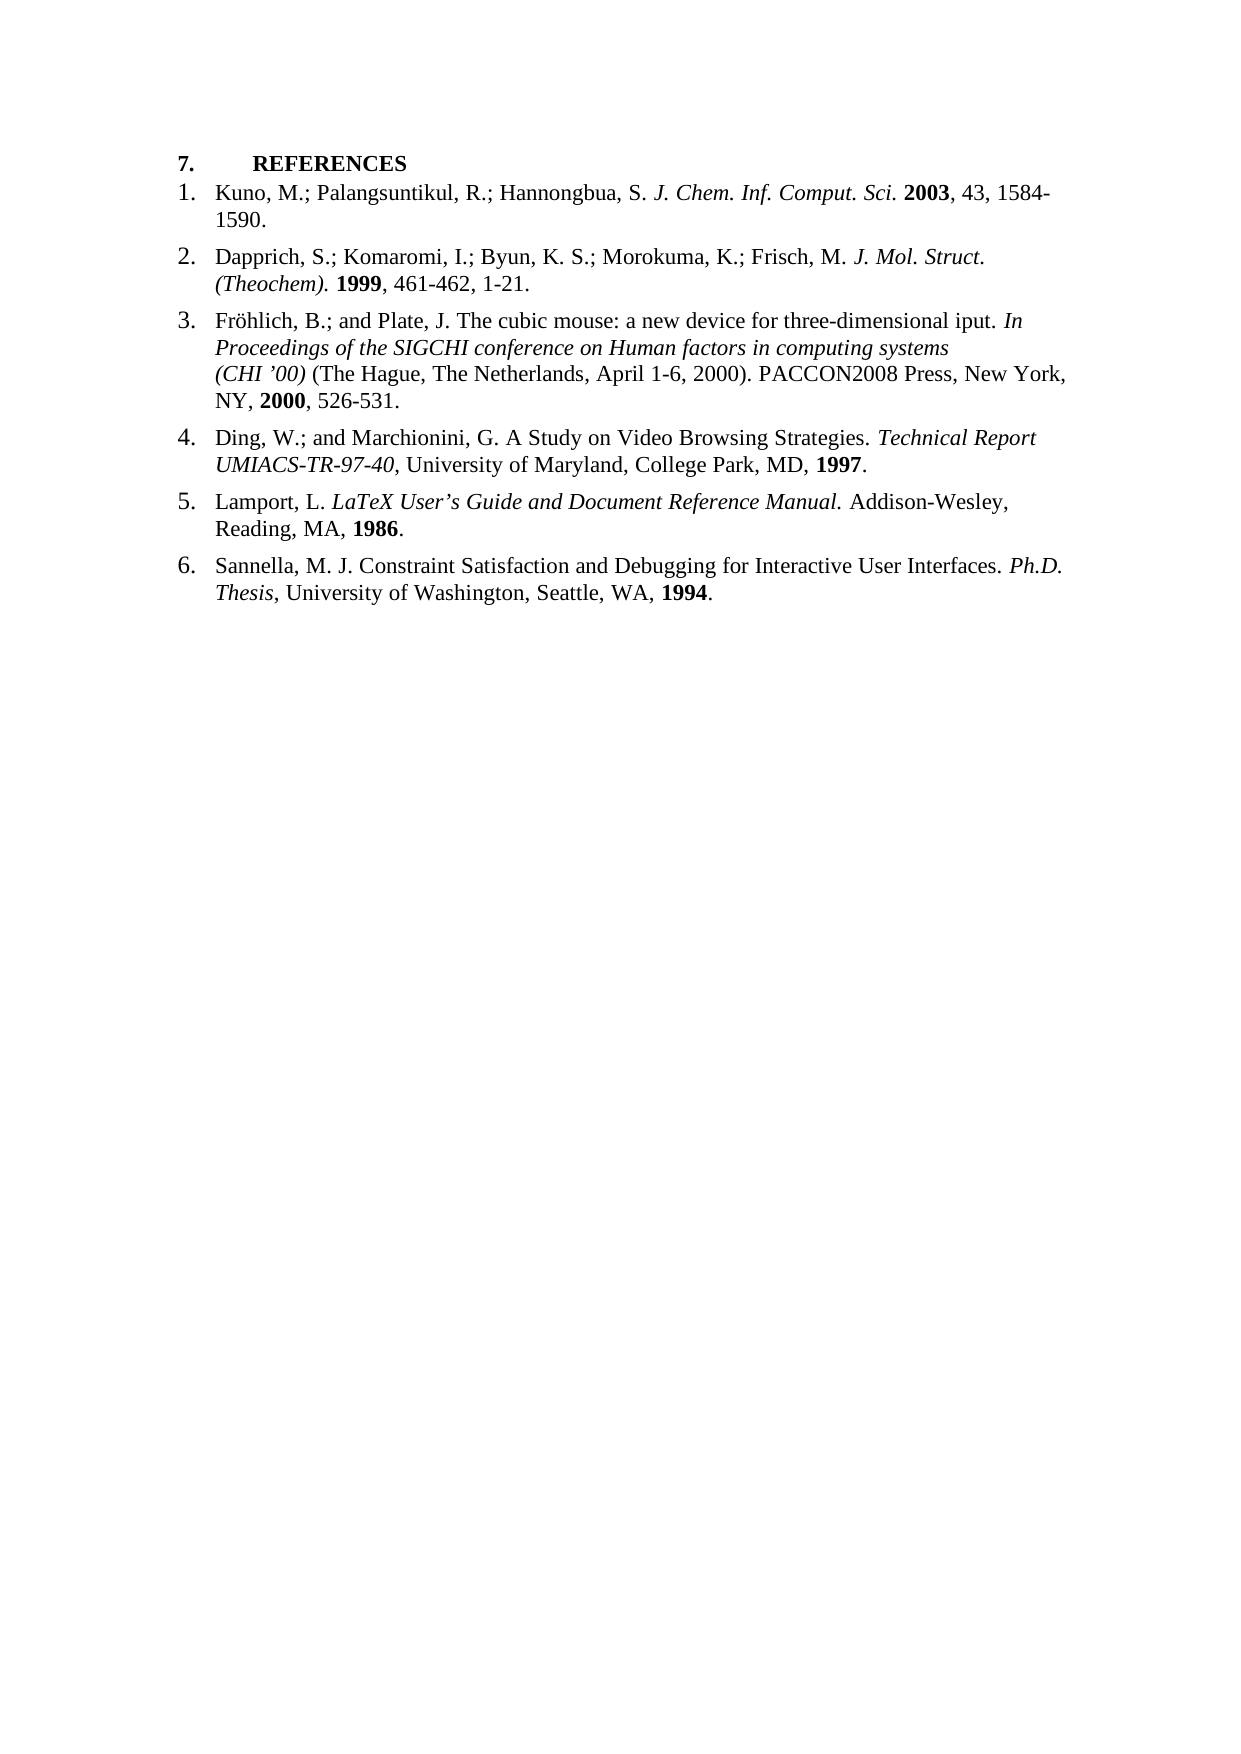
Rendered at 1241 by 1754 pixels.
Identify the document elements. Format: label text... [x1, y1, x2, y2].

list Kuno, M.; Palangsuntikul, R.; Hannongbua, S. J. Chem. Inf. Comput. Sci. 2003, 43, 1584-1590. [177, 177, 1090, 232]
list Dapprich, S.; Komaromi, I.; Byun, K. S.; Morokuma, K.; Frisch, M. J. Mol. Struct. (Theochem). 1999, 461-462, 1-21. [177, 241, 1090, 296]
list Lamport, L. LaTeX User’s Guide and Document Reference Manual. Addison-Wesley, Reading, MA, 1986. [177, 486, 1090, 541]
list Ding, W.; and Marchionini, G. A Study on Video Browsing Strategies. Technical Report UMIACS-TR-97-40, University of Maryland, College Park, MD, 1997. [177, 422, 1090, 477]
list Fröhlich, B.; and Plate, J. The cubic mouse: a new device for three-dimensional iput. In Proceedings of the SIGCHI conference on Human factors in computing systems (CHI ’00) (The Hague, The Netherlands, April 1-6, 2000). PACCON2008 Press, New York, NY, 2000, 526-531. [177, 304, 1090, 413]
subtitle REFERENCES [177, 150, 1090, 177]
list Sannella, M. J. Constraint Satisfaction and Debugging for Interactive User Interfaces. Ph.D. Thesis, University of Washington, Seattle, WA, 1994. [177, 549, 1090, 605]
